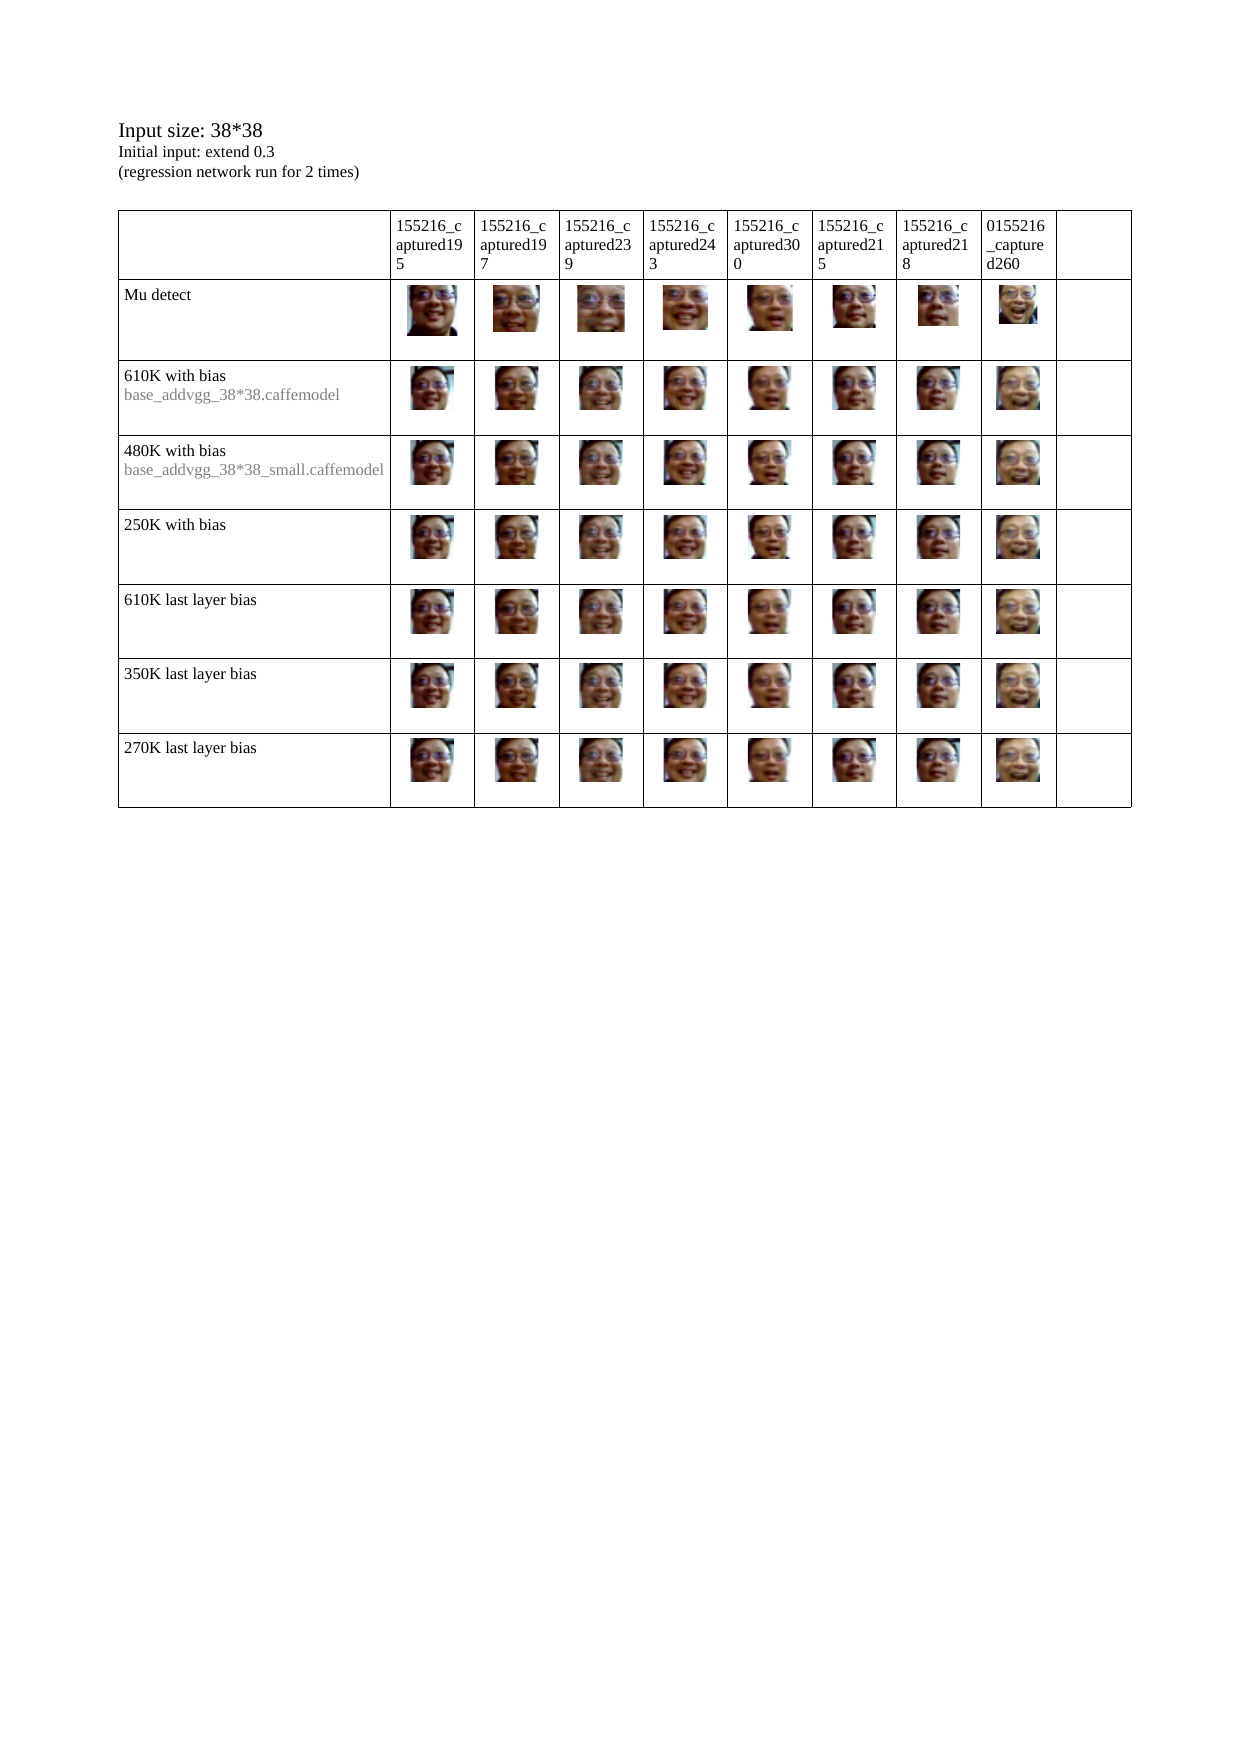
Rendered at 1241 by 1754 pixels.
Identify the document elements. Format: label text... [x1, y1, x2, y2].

table_cell [391, 280, 474, 360]
table_cell [813, 361, 896, 434]
table_cell [728, 361, 812, 434]
picture [918, 285, 959, 326]
picture [916, 738, 961, 782]
picture [996, 515, 1040, 559]
picture [494, 440, 539, 485]
table_cell [1057, 280, 1131, 360]
table_cell [391, 361, 474, 434]
table_cell [475, 361, 559, 434]
picture [747, 738, 792, 782]
table_cell [1057, 510, 1131, 583]
table_cell [982, 361, 1056, 434]
picture [579, 366, 623, 410]
table_cell 270K last layer bias [119, 734, 390, 807]
table_cell [1057, 585, 1131, 658]
table_cell 155216_captured215 [813, 211, 896, 279]
table_cell [644, 510, 727, 583]
picture [579, 515, 623, 559]
picture [577, 285, 625, 332]
picture [410, 589, 454, 634]
table_cell [1057, 734, 1131, 807]
picture [996, 663, 1040, 708]
picture [663, 589, 708, 634]
table_cell [982, 280, 1056, 360]
table_cell [897, 585, 981, 658]
table_cell 610K with bias base_addvgg_38*38.caffemodel [119, 361, 390, 434]
table_cell [560, 361, 643, 434]
picture [579, 440, 623, 485]
picture [663, 515, 708, 559]
picture [747, 366, 792, 410]
picture [407, 285, 458, 336]
table_cell [1057, 361, 1131, 434]
table_cell [560, 585, 643, 658]
table_cell [560, 734, 643, 807]
picture [663, 738, 708, 782]
picture [832, 738, 876, 782]
table_cell [1057, 436, 1131, 509]
table_cell [982, 585, 1056, 658]
table_cell 155216_captured197 [475, 211, 559, 279]
table_cell 155216_captured239 [560, 211, 643, 279]
table_cell 155216_captured300 [728, 211, 812, 279]
table_cell [560, 280, 643, 360]
table_cell [897, 361, 981, 434]
table_cell [475, 585, 559, 658]
table_cell [897, 436, 981, 509]
picture [494, 589, 539, 634]
picture [832, 589, 876, 634]
picture [996, 440, 1040, 485]
picture [832, 366, 876, 410]
table_cell [982, 659, 1056, 732]
table_cell [728, 659, 812, 732]
picture [747, 440, 792, 485]
picture [747, 515, 792, 559]
table_cell [644, 436, 727, 509]
table_cell 155216_captured218 [897, 211, 981, 279]
picture [832, 515, 876, 559]
table_cell 610K last layer bias [119, 585, 390, 658]
table_cell [644, 734, 727, 807]
picture [494, 366, 539, 410]
picture [916, 663, 961, 708]
table_cell [897, 280, 981, 360]
table_cell [728, 510, 812, 583]
table_cell [728, 280, 812, 360]
table_cell 250K with bias [119, 510, 390, 583]
picture [916, 515, 961, 559]
table_cell 350K last layer bias [119, 659, 390, 732]
table_cell [475, 510, 559, 583]
picture [410, 515, 454, 559]
picture [916, 589, 961, 634]
table_cell [644, 585, 727, 658]
picture [832, 285, 876, 328]
picture [747, 663, 792, 708]
table_cell [391, 510, 474, 583]
picture [494, 515, 539, 559]
table_cell [813, 510, 896, 583]
picture [663, 440, 708, 485]
table_cell [982, 734, 1056, 807]
picture [916, 366, 961, 410]
picture [410, 663, 454, 708]
picture [493, 285, 540, 332]
table_cell 480K with bias base_addvgg_38*38_small.caffemodel [119, 436, 390, 509]
picture [410, 366, 454, 410]
picture [579, 589, 623, 634]
table_cell [982, 436, 1056, 509]
picture [410, 738, 454, 782]
table_cell [728, 734, 812, 807]
table_cell [728, 585, 812, 658]
table_cell [475, 734, 559, 807]
table_cell [391, 659, 474, 732]
table_cell [475, 659, 559, 732]
table_cell [644, 659, 727, 732]
picture [494, 738, 539, 782]
table_cell [897, 734, 981, 807]
table_cell [391, 436, 474, 509]
picture [996, 589, 1040, 634]
table_cell [391, 585, 474, 658]
table_cell [897, 659, 981, 732]
table_cell [897, 510, 981, 583]
table_cell Mu detect [119, 280, 390, 360]
table_cell [1057, 659, 1131, 732]
table_cell 155216_captured243 [644, 211, 727, 279]
table_cell [560, 659, 643, 732]
picture [996, 738, 1040, 782]
table_cell 155216_captured195 [391, 211, 474, 279]
table_cell [119, 211, 390, 279]
table_cell [813, 585, 896, 658]
picture [494, 663, 539, 708]
table_cell [475, 436, 559, 509]
table_cell [560, 436, 643, 509]
table_cell [391, 734, 474, 807]
picture [996, 366, 1040, 410]
picture [579, 663, 623, 708]
table_cell [728, 436, 812, 509]
picture [663, 366, 708, 410]
table_cell 0155216_captured260 [982, 211, 1056, 279]
table_cell [813, 659, 896, 732]
picture [747, 285, 793, 331]
table_cell [813, 280, 896, 360]
picture [832, 663, 876, 708]
table_cell [813, 734, 896, 807]
table_cell [982, 510, 1056, 583]
picture [662, 285, 708, 330]
picture [579, 738, 623, 782]
picture [663, 663, 708, 708]
picture [916, 440, 961, 485]
picture [747, 589, 792, 634]
table_cell [560, 510, 643, 583]
picture [410, 440, 454, 485]
picture [832, 440, 876, 485]
picture [998, 285, 1038, 324]
table_cell [644, 361, 727, 434]
table_cell [644, 280, 727, 360]
table_cell [1057, 211, 1131, 279]
table_cell [813, 436, 896, 509]
table_cell [475, 280, 559, 360]
